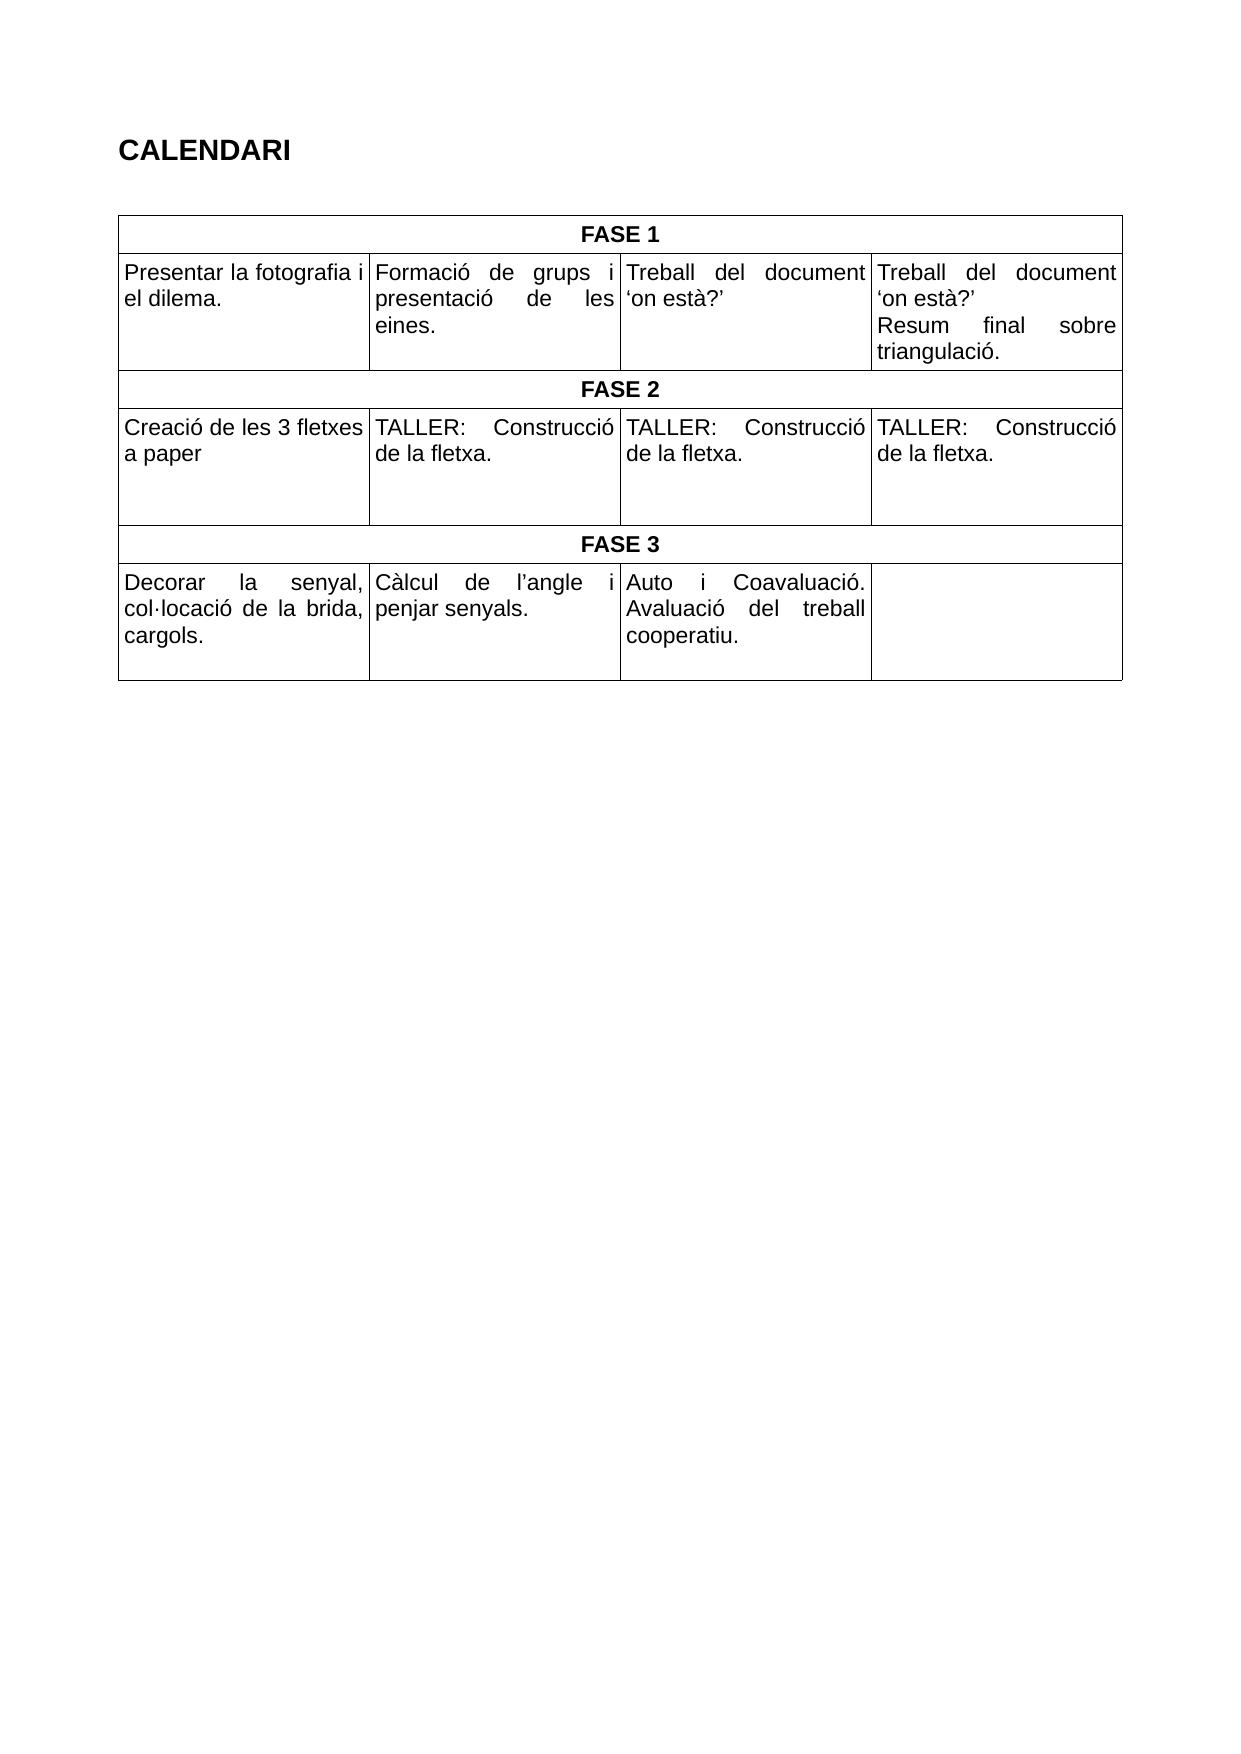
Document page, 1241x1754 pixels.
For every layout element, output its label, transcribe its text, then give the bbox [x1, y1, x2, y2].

subtitle CALENDARI [118, 133, 1122, 166]
table_cell Creació de les 3 fletxes a paper [119, 409, 369, 525]
table_cell FASE 3 [119, 526, 1122, 563]
table_cell Formació de grups i presentació de les eines. [370, 254, 620, 370]
table_cell TALLER: Construcció de la fletxa. [370, 409, 620, 525]
table_cell [872, 564, 1122, 680]
table_cell TALLER: Construcció de la fletxa. [872, 409, 1122, 525]
table_cell Treball del document ‘on està?’ Resum final sobre triangulació. [872, 254, 1122, 370]
table_cell Decorar la senyal, col·locació de la brida, cargols. [119, 564, 369, 680]
table_cell Auto i Coavaluació. Avaluació del treball cooperatiu. [621, 564, 871, 680]
table_cell TALLER: Construcció de la fletxa. [621, 409, 871, 525]
table_cell Presentar la fotografia i el dilema. [119, 254, 369, 370]
table_cell FASE 2 [119, 371, 1122, 408]
table_header FASE 1 [119, 216, 1122, 253]
table_cell Treball del document ‘on està?’ [621, 254, 871, 370]
table_cell Càlcul de l’angle i penjar senyals. [370, 564, 620, 680]
